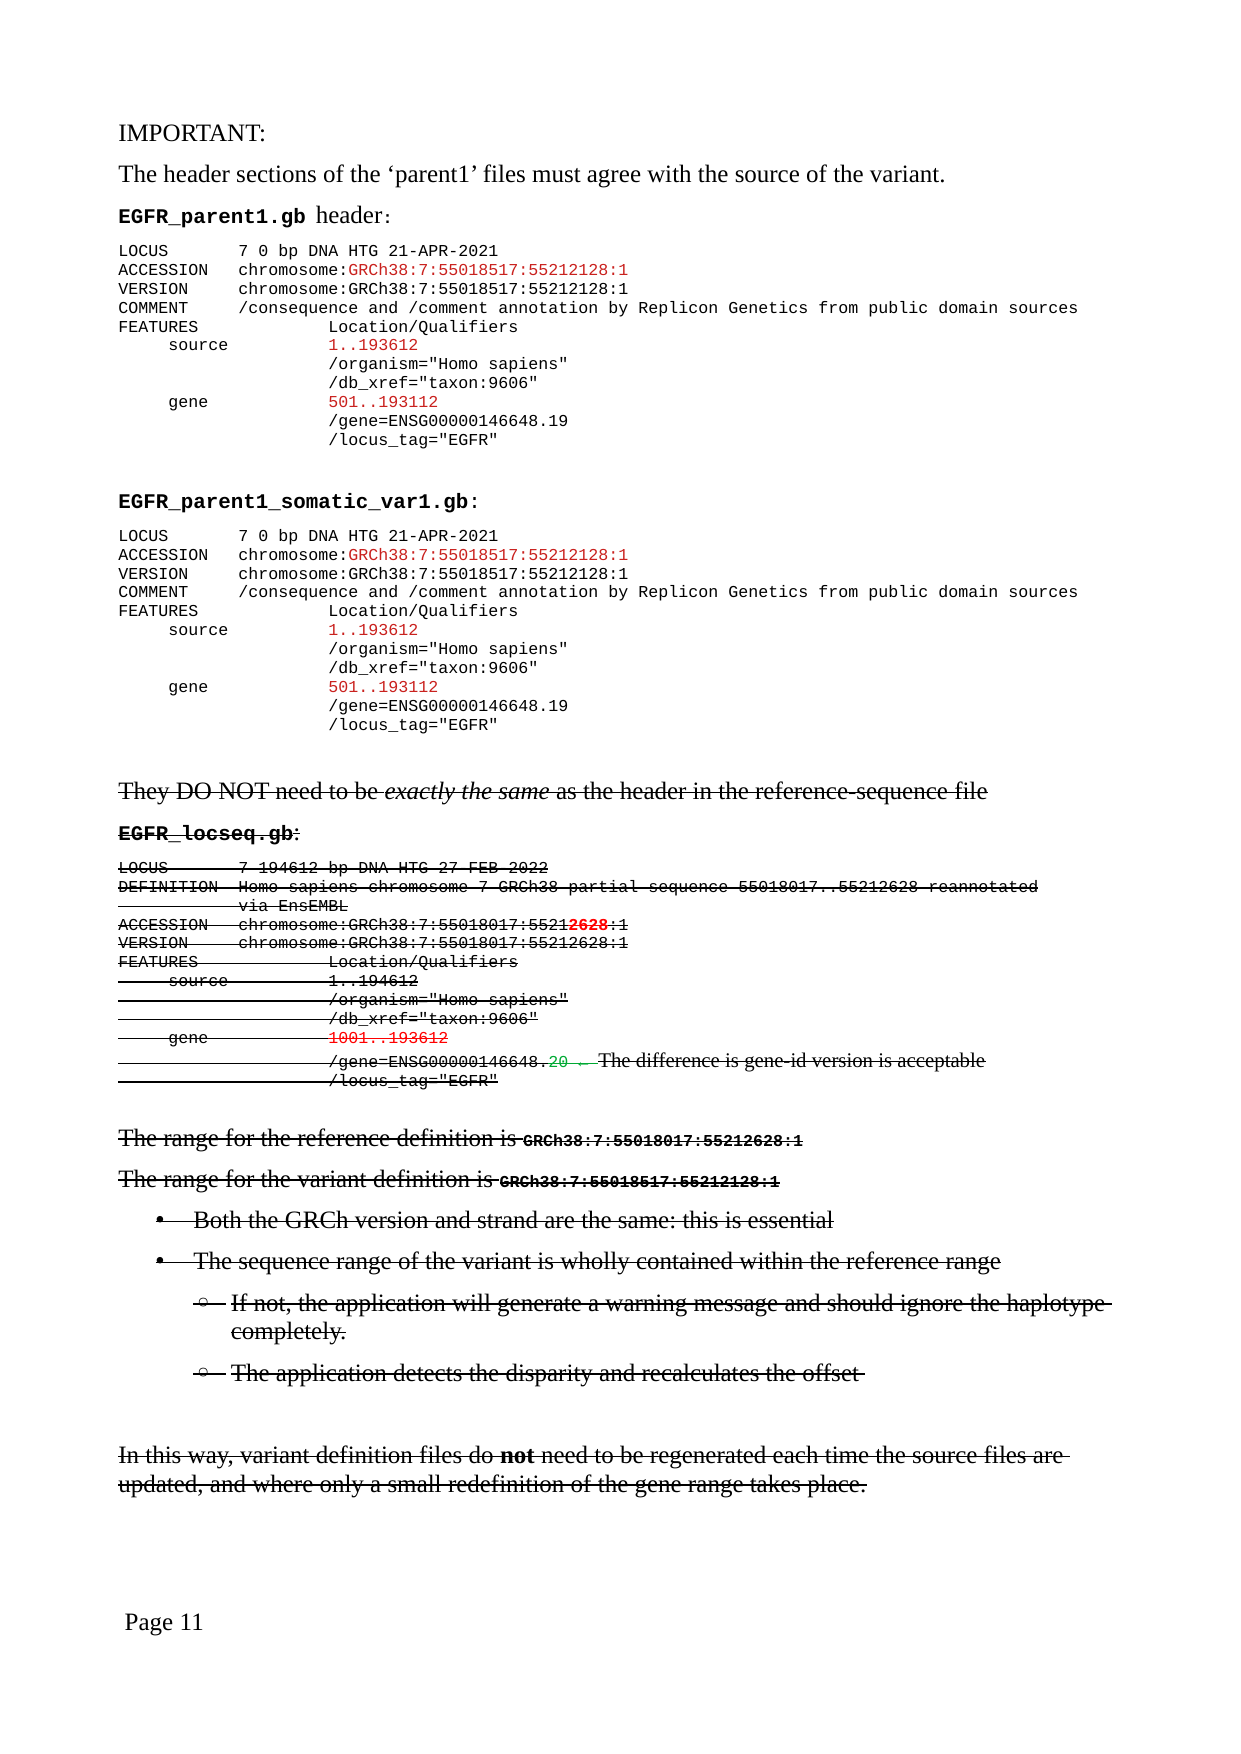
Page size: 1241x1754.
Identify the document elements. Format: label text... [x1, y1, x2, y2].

text LOCUS 7 0 bp DNA HTG 21-APR-2021 [118, 243, 1122, 262]
text gene 1001..193612 [118, 1029, 1122, 1048]
text source 1..194612 [118, 973, 1122, 991]
text /db_xref="taxon:9606" [118, 375, 1122, 393]
text VERSION chromosome:GRCh38:7:55018017:55212628:1 [118, 935, 1122, 954]
text ACCESSION chromosome:GRCh38:7:55018517:55212128:1 [118, 262, 1122, 280]
text VERSION chromosome:GRCh38:7:55018517:55212128:1 [118, 280, 1122, 299]
text /organism="Homo sapiens" [118, 356, 1122, 375]
text source 1..193612 [118, 622, 1122, 641]
text FEATURES Location/Qualifiers [118, 318, 1122, 337]
text COMMENT /consequence and /comment annotation by Replicon Genetics from public domain sources [118, 299, 1122, 318]
text In this way, variant definition files do not need to be regenerated each time the source files are updated, and where only a small redefinition of the gene range takes place. [118, 1440, 1122, 1498]
text /locus_tag="EGFR" [118, 1072, 1122, 1091]
text COMMENT /consequence and /comment annotation by Replicon Genetics from public domain sources [118, 584, 1122, 603]
text /organism="Homo sapiens" [118, 991, 1122, 1010]
text /db_xref="taxon:9606" [118, 1010, 1122, 1029]
text The range for the reference definition is GRCh38:7:55018017:55212628:1 [118, 1123, 1122, 1151]
text LOCUS 7 194612 bp DNA HTG 27-FEB-2022 [118, 859, 1122, 878]
list The sequence range of the variant is wholly contained within the reference range [156, 1246, 1122, 1275]
text via EnsEMBL [118, 897, 1122, 916]
text FEATURES Location/Qualifiers [118, 603, 1122, 622]
text gene 501..193112 [118, 678, 1122, 697]
text EGFR_parent1_somatic_var1.gb: [118, 491, 1122, 515]
text EGFR_locseq.gb: [118, 817, 1122, 847]
text /organism="Homo sapiens" [118, 641, 1122, 659]
text /gene=ENSG00000146648.19 [118, 412, 1122, 431]
text The header sections of the ‘parent1’ files must agree with the source of the variant. [118, 159, 1122, 188]
text LOCUS 7 0 bp DNA HTG 21-APR-2021 [118, 527, 1122, 546]
text /db_xref="taxon:9606" [118, 659, 1122, 678]
list The application detects the disparity and recalculates the offset [193, 1358, 1122, 1386]
text source 1..193612 [118, 337, 1122, 356]
text /gene=ENSG00000146648.19 [118, 697, 1122, 716]
text FEATURES Location/Qualifiers [118, 954, 1122, 973]
list Both the GRCh version and strand are the same: this is essential [156, 1205, 1122, 1234]
text EGFR_parent1.gb header: [118, 201, 1122, 230]
text The range for the variant definition is GRCh38:7:55018517:55212128:1 [118, 1164, 1122, 1193]
text ACCESSION chromosome:GRCh38:7:55018017:55212628:1 [118, 916, 1122, 935]
text /gene=ENSG00000146648.20 ← The difference is gene-id version is acceptable [118, 1048, 1122, 1072]
text They DO NOT need to be exactly the same as the header in the reference-sequence file [118, 776, 1122, 805]
list If not, the application will generate a warning message and should ignore the haplotype completely. [193, 1288, 1122, 1345]
text VERSION chromosome:GRCh38:7:55018517:55212128:1 [118, 565, 1122, 584]
text /locus_tag="EGFR" [118, 716, 1122, 735]
text IMPORTANT: [118, 118, 1122, 147]
text DEFINITION Homo sapiens chromosome 7 GRCh38 partial sequence 55018017..55212628 reannotated [118, 878, 1122, 897]
text ACCESSION chromosome:GRCh38:7:55018517:55212128:1 [118, 546, 1122, 565]
text gene 501..193112 [118, 393, 1122, 412]
text /locus_tag="EGFR" [118, 431, 1122, 450]
